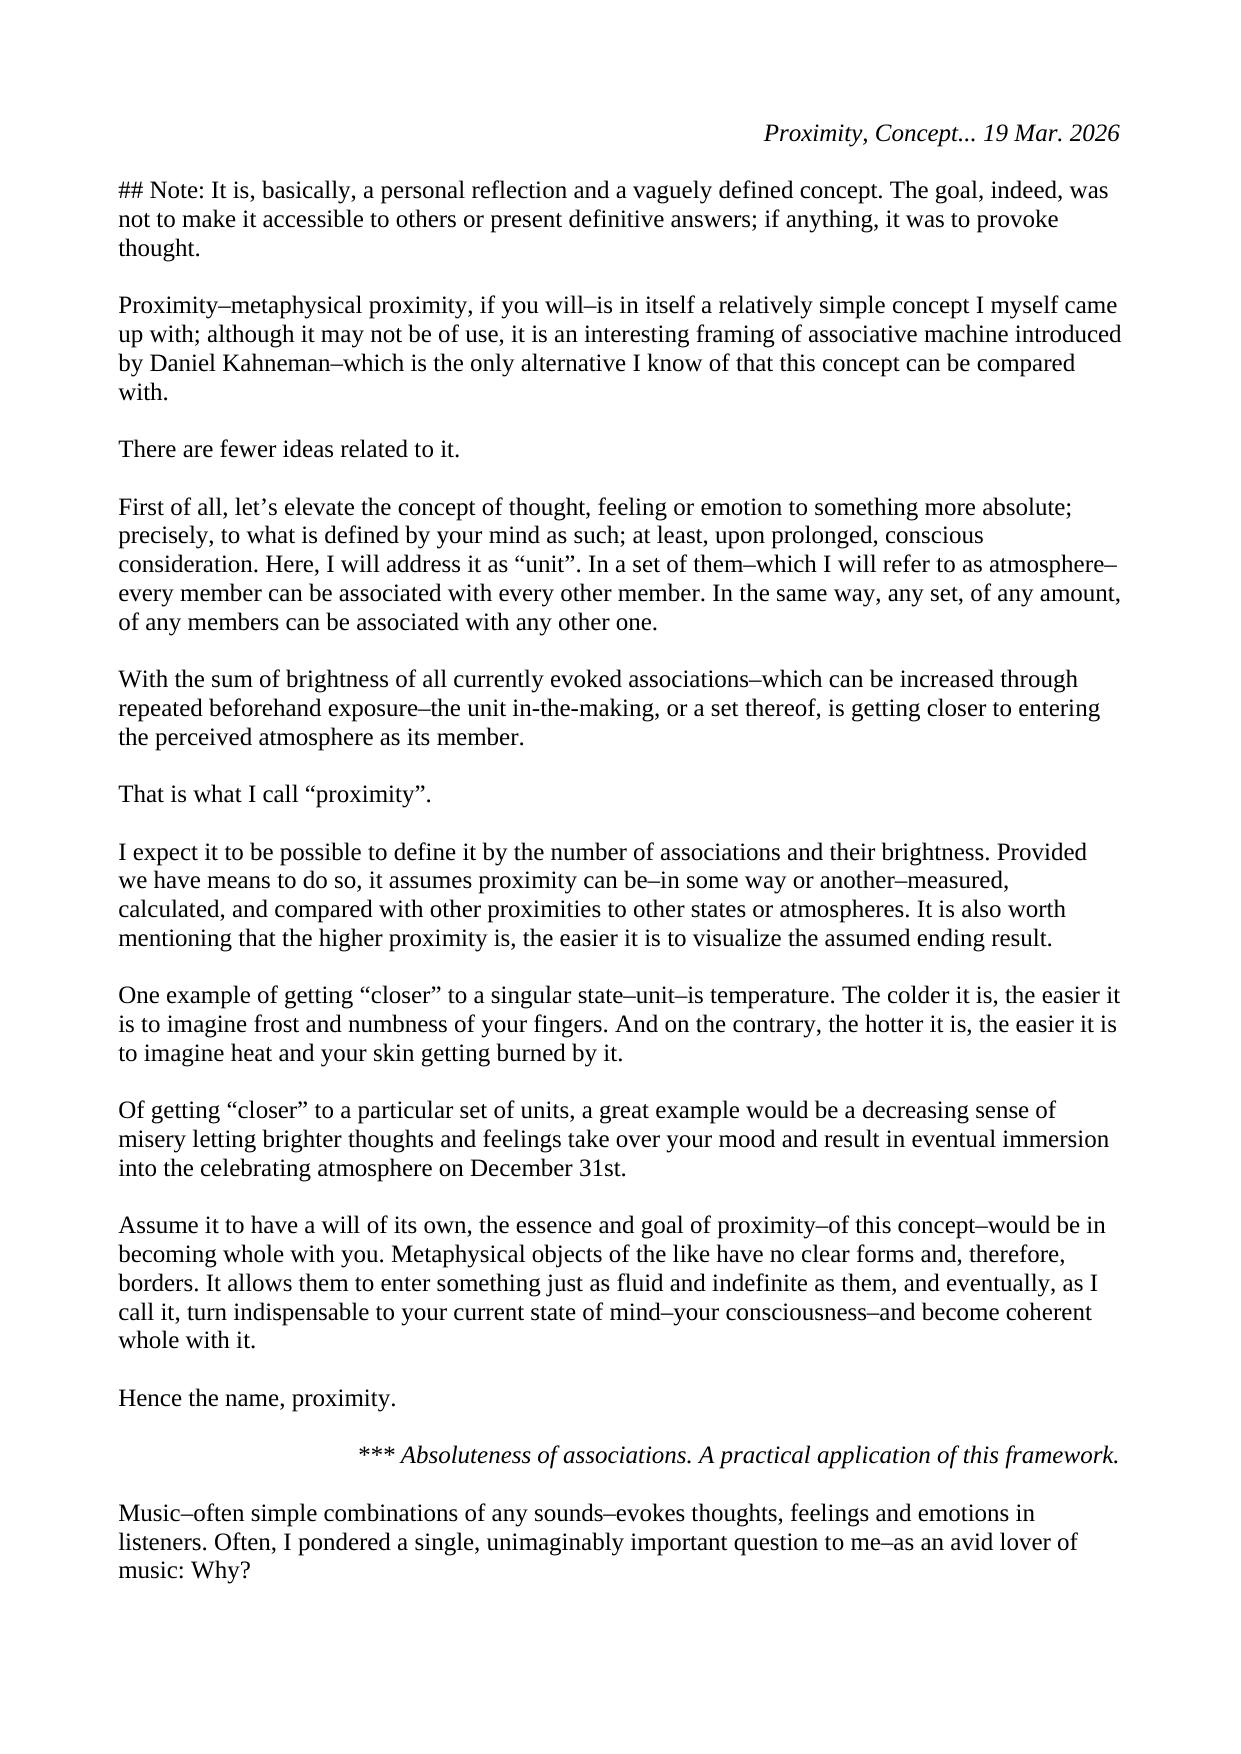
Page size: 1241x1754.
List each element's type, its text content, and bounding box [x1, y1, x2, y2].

text First of all, let’s elevate the concept of thought, feeling or emotion to something more absolute; precisely, to what is defined by your mind as such; at least, upon prolonged, conscious consideration. Here, I will address it as “unit”. In a set of them–which I will refer to as atmosphere–every member can be associated with every other member. In the same way, any set, of any amount, of any members can be associated with any other one. [118, 492, 1122, 636]
text I expect it to be possible to define it by the number of associations and their brightness. Provided we have means to do so, it assumes proximity can be–in some way or another–measured, calculated, and compared with other proximities to other states or atmospheres. It is also worth mentioning that the higher proximity is, the easier it is to visualize the assumed ending result. [118, 837, 1122, 952]
text Proximity, Concept... 19 Mar. 2026 [118, 118, 1122, 147]
text *** Absoluteness of associations. A practical application of this framework. [118, 1441, 1122, 1469]
text Of getting “closer” to a particular set of units, a great example would be a decreasing sense of misery letting brighter thoughts and feelings take over your mood and result in eventual immersion into the celebrating atmosphere on December 31st. [118, 1096, 1122, 1182]
text Hence the name, proximity. [118, 1383, 1122, 1412]
text Music–often simple combinations of any sounds–evokes thoughts, feelings and emotions in listeners. Often, I pondered a single, unimaginably important question to me–as an avid lover of music: Why? [118, 1498, 1122, 1584]
text Proximity–metaphysical proximity, if you will–is in itself a relatively simple concept I myself came up with; although it may not be of use, it is an interesting framing of associative machine introduced by Daniel Kahneman–which is the only alternative I know of that this concept can be compared with. [118, 291, 1122, 406]
text That is what I call “proximity”. [118, 779, 1122, 808]
text Assume it to have a will of its own, the essence and goal of proximity–of this concept–would be in becoming whole with you. Metaphysical objects of the like have no clear forms and, therefore, borders. It allows them to enter something just as fluid and indefinite as them, and eventually, as I call it, turn indispensable to your current state of mind–your consciousness–and become coherent whole with it. [118, 1211, 1122, 1354]
text With the sum of brightness of all currently evoked associations–which can be increased through repeated beforehand exposure–the unit in-the-making, or a set thereof, is getting closer to entering the perceived atmosphere as its member. [118, 664, 1122, 751]
text One example of getting “closer” to a singular state–unit–is temperature. The colder it is, the easier it is to imagine frost and numbness of your fingers. And on the contrary, the hotter it is, the easier it is to imagine heat and your skin getting burned by it. [118, 981, 1122, 1067]
text There are fewer ideas related to it. [118, 434, 1122, 463]
text ## Note: It is, basically, a personal reflection and a vaguely defined concept. The goal, indeed, was not to make it accessible to others or present definitive answers; if anything, it was to provoke thought. [118, 176, 1122, 262]
